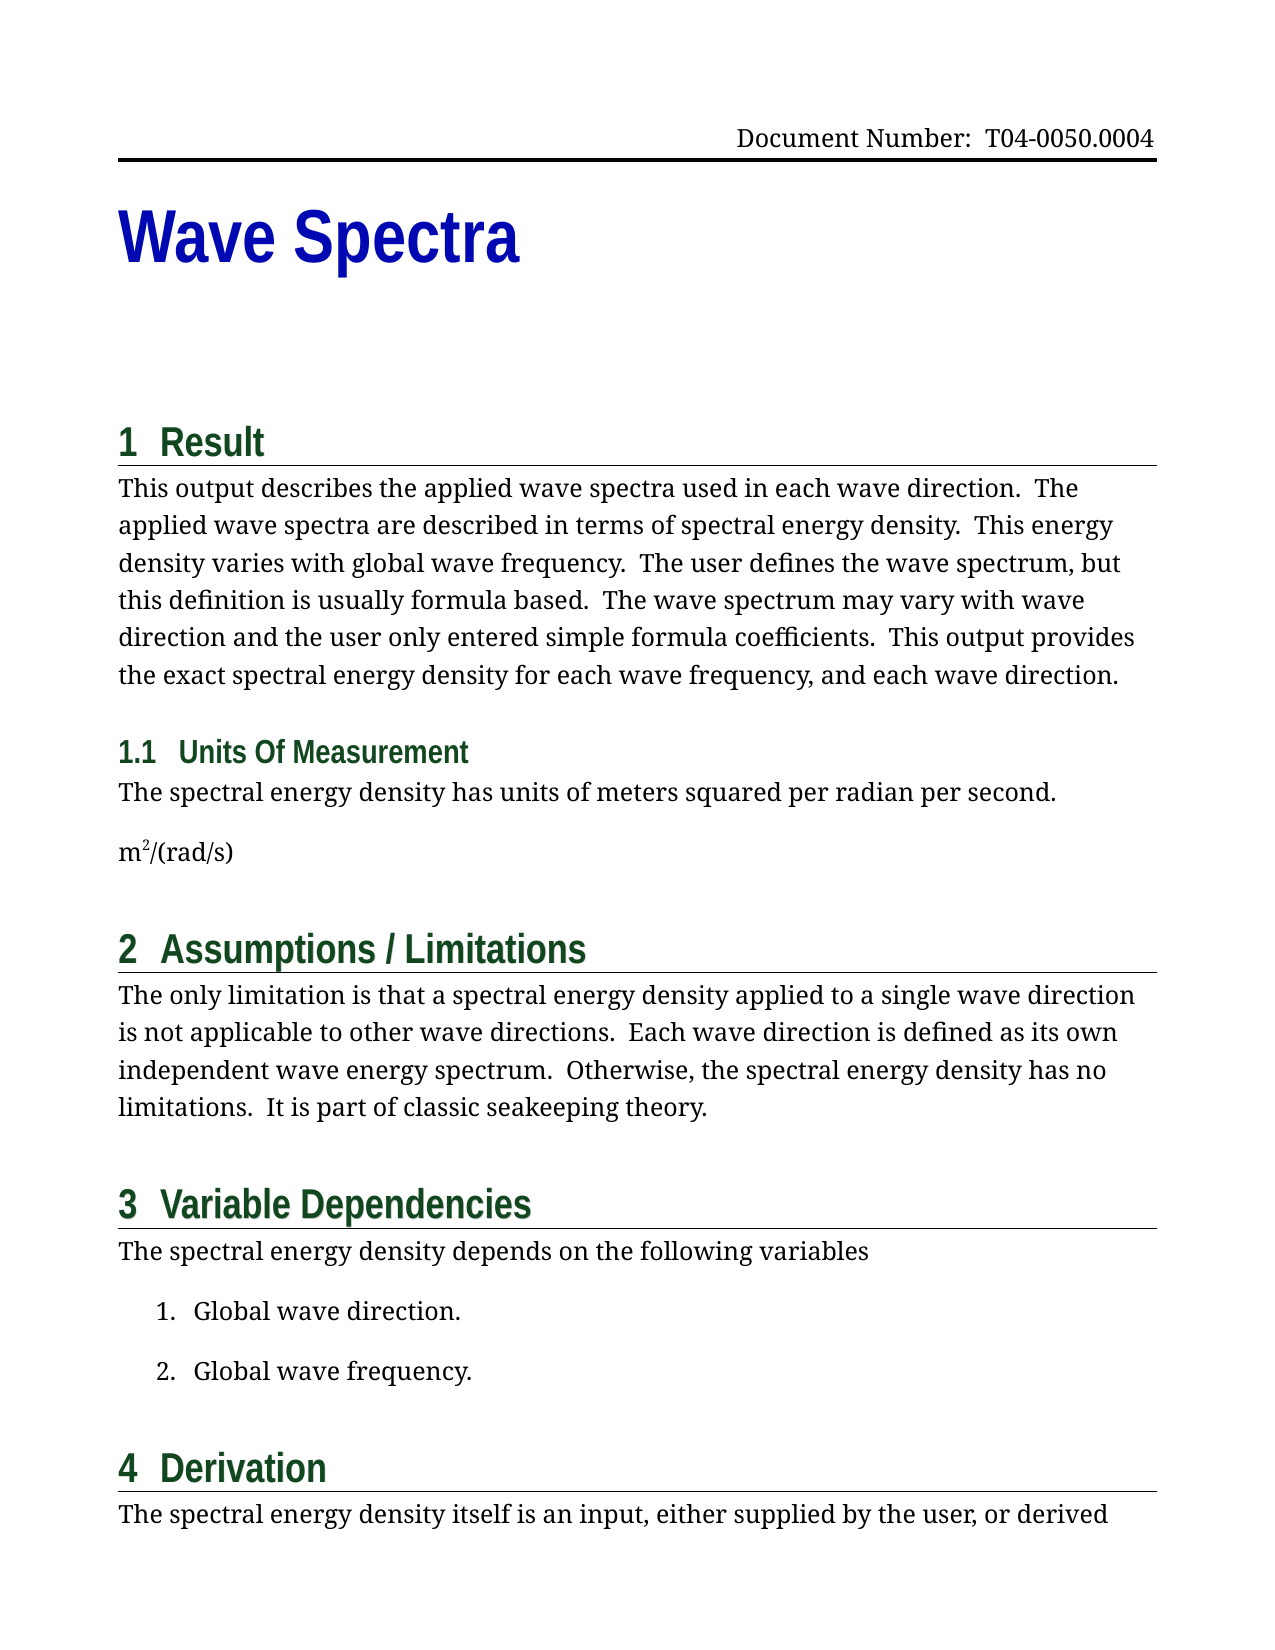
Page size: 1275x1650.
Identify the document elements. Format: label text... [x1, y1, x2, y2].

subtitle Units of Measurement [118, 732, 1157, 771]
text The spectral energy density itself is an input, either supplied by the user, or derived [118, 1497, 1157, 1531]
list Global wave direction. [156, 1293, 1157, 1327]
subtitle Variable Dependencies [118, 1180, 1157, 1228]
text The only limitation is that a spectral energy density applied to a single wave direction is not applicable to other wave directions. Each wave direction is defined as its own independent wave energy spectrum. Otherwise, the spectral energy density has no limitations. It is part of classic seakeeping theory. [118, 978, 1157, 1124]
subtitle Derivation [118, 1443, 1157, 1491]
subtitle Assumptions / Limitations [118, 924, 1157, 972]
text The spectral energy density depends on the following variables [118, 1233, 1157, 1267]
text This output describes the applied wave spectra used in each wave direction. The applied wave spectra are described in terms of spectral energy density. This energy density varies with global wave frequency. The user defines the wave spectrum, but this definition is usually formula based. The wave spectrum may vary with wave direction and the user only entered simple formula coefficients. This output provides the exact spectral energy density for each wave frequency, and each wave direction. [118, 471, 1157, 692]
list Global wave frequency. [156, 1353, 1157, 1387]
subtitle Result [118, 417, 1157, 465]
text m2/(rad/s) [118, 834, 1157, 868]
title Wave Spectra [118, 192, 1157, 278]
text The spectral energy density has units of meters squared per radian per second. [118, 774, 1157, 808]
